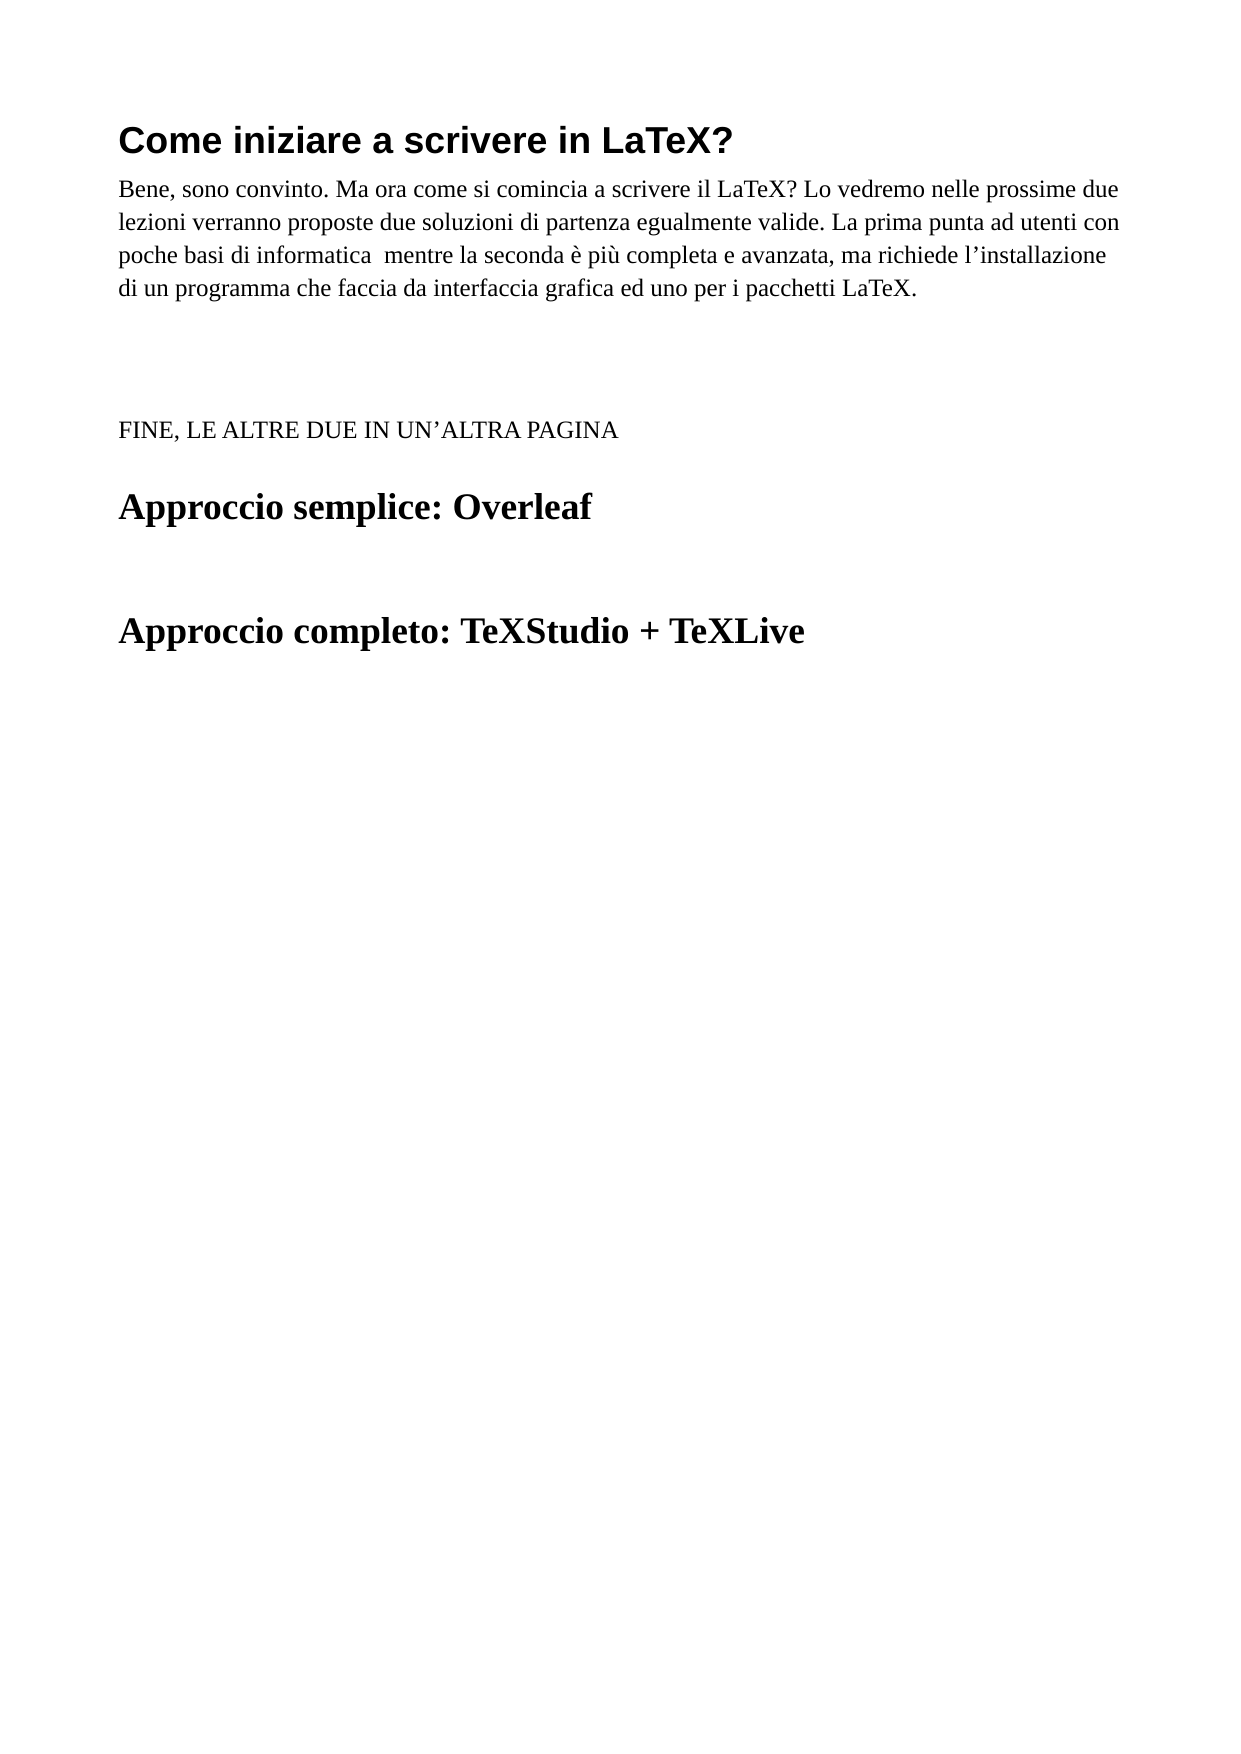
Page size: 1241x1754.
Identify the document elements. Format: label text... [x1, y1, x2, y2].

subtitle Approccio semplice: Overleaf [118, 484, 1122, 527]
text FINE, LE ALTRE DUE IN UN’ALTRA PAGINA [118, 416, 1122, 444]
subtitle Come iniziare a scrivere in LaTeX? [118, 118, 1122, 161]
subtitle Approccio completo: TeXStudio + TeXLive [118, 608, 1122, 651]
text Bene, sono convinto. Ma ora come si comincia a scrivere il LaTeX? Lo vedremo nelle prossime due lezioni verranno proposte due soluzioni di partenza egualmente valide. La prima punta ad utenti con poche basi di informatica mentre la seconda è più completa e avanzata, ma richiede l’installazione di un programma che faccia da interfaccia grafica ed uno per i pacchetti LaTeX. [118, 174, 1122, 302]
